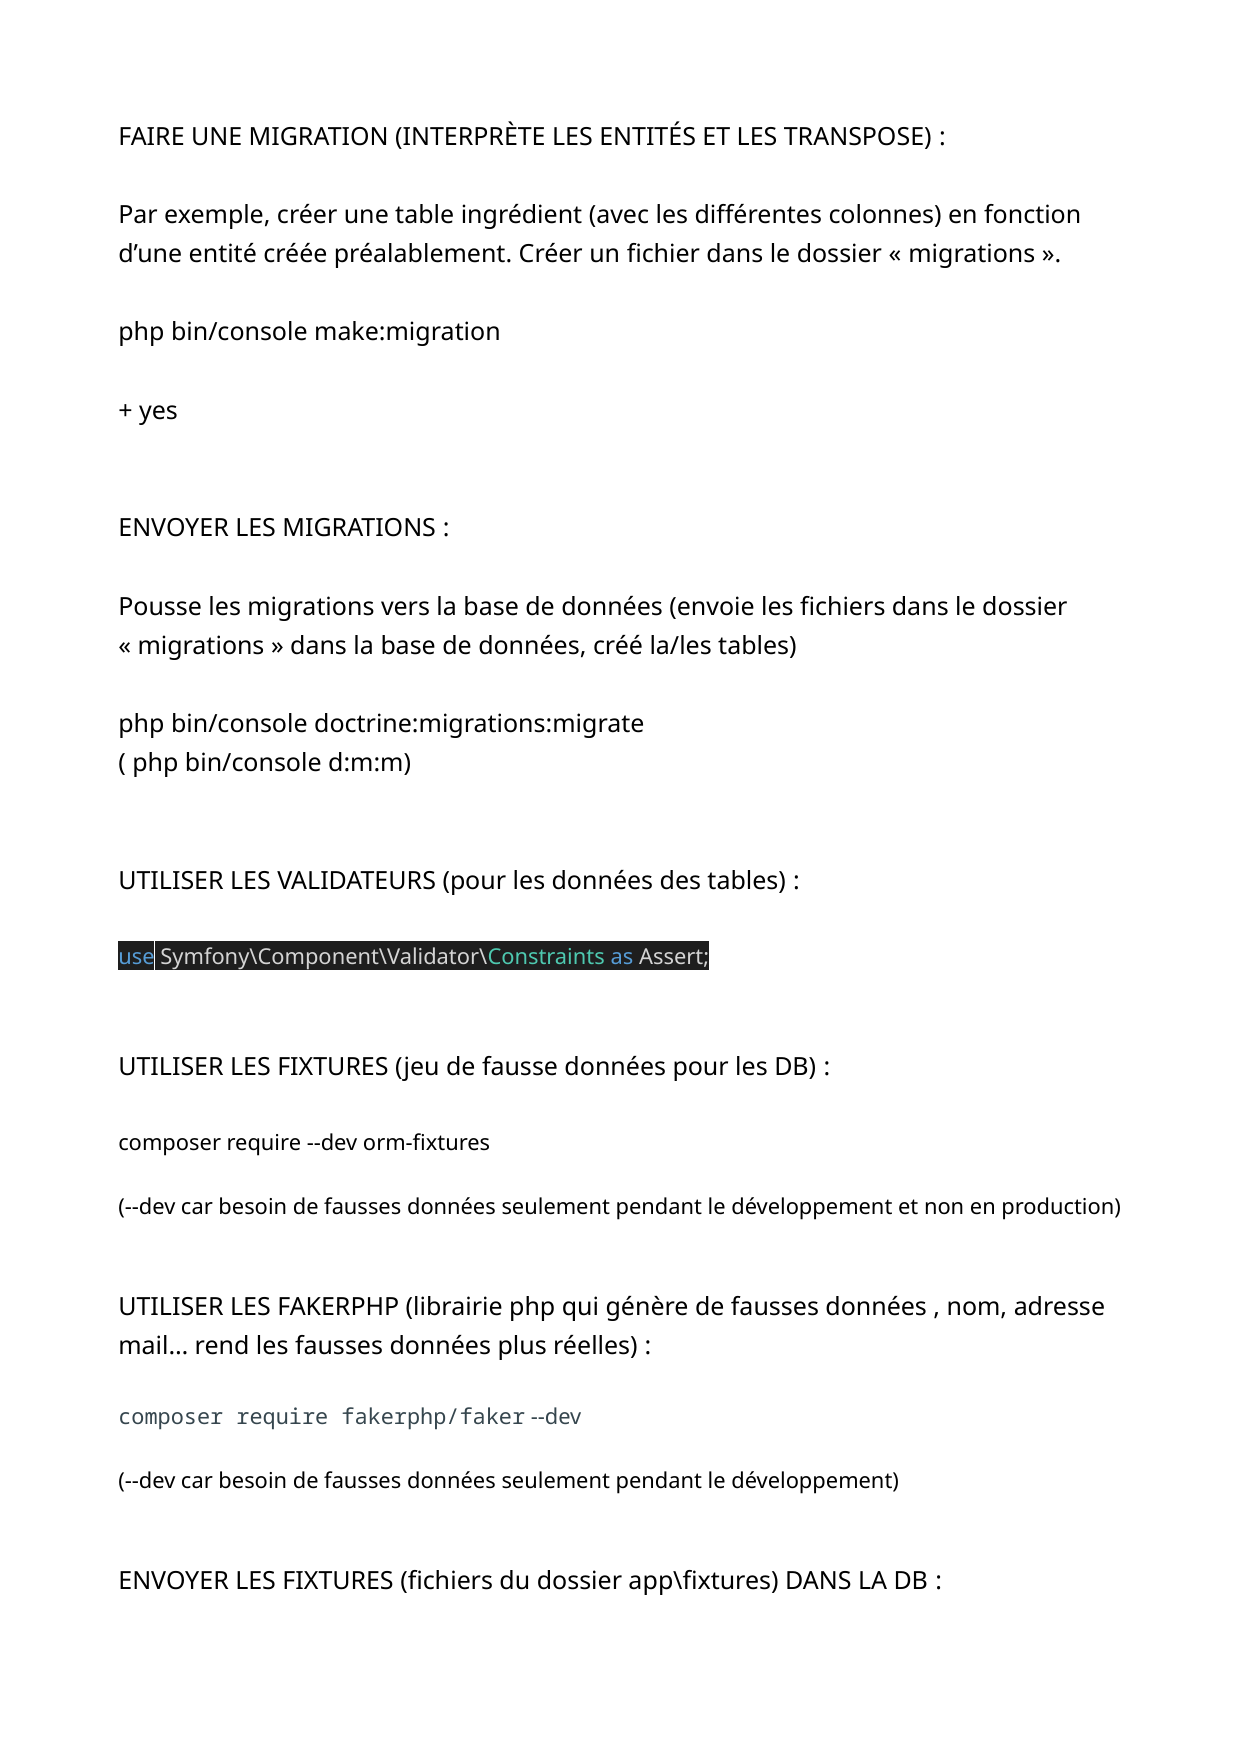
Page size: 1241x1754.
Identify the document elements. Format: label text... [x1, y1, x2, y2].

text Par exemple, créer une table ingrédient (avec les différentes colonnes) en fonction d’une entité créée préalablement. Créer un fichier dans le dossier « migrations ». [118, 196, 1122, 270]
text ( php bin/console d:m:m) [118, 745, 1122, 779]
text Pousse les migrations vers la base de données (envoie les fichiers dans le dossier « migrations » dans la base de données, créé la/les tables) [118, 588, 1122, 661]
text + yes [118, 392, 1122, 426]
text ENVOYER LES FIXTURES (fichiers du dossier app\fixtures) DANS LA DB : [118, 1563, 1122, 1597]
text UTILISER LES FAKERPHP (librairie php qui génère de fausses données , nom, adresse mail… rend les fausses données plus réelles) : [118, 1289, 1122, 1362]
text php bin/console make:migration [118, 314, 1122, 348]
text use Symfony\Component\Validator\Constraints as Assert; [118, 941, 1122, 970]
text UTILISER LES FIXTURES (jeu de fausse données pour les DB) : [118, 1049, 1122, 1083]
text UTILISER LES VALIDATEURS (pour les données des tables) : [118, 862, 1122, 896]
text (--dev car besoin de fausses données seulement pendant le développement et non en production) [118, 1191, 1122, 1221]
text composer require fakerphp/faker --dev [118, 1401, 1122, 1431]
text ENVOYER LES MIGRATIONS : [118, 510, 1122, 544]
text (--dev car besoin de fausses données seulement pendant le développement) [118, 1465, 1122, 1495]
text php bin/console doctrine:migrations:migrate [118, 706, 1122, 740]
text composer require --dev orm-fixtures [118, 1127, 1122, 1157]
text FAIRE UNE MIGRATION (INTERPRÈTE LES ENTITÉS ET LES TRANSPOSE) : [118, 118, 1122, 152]
